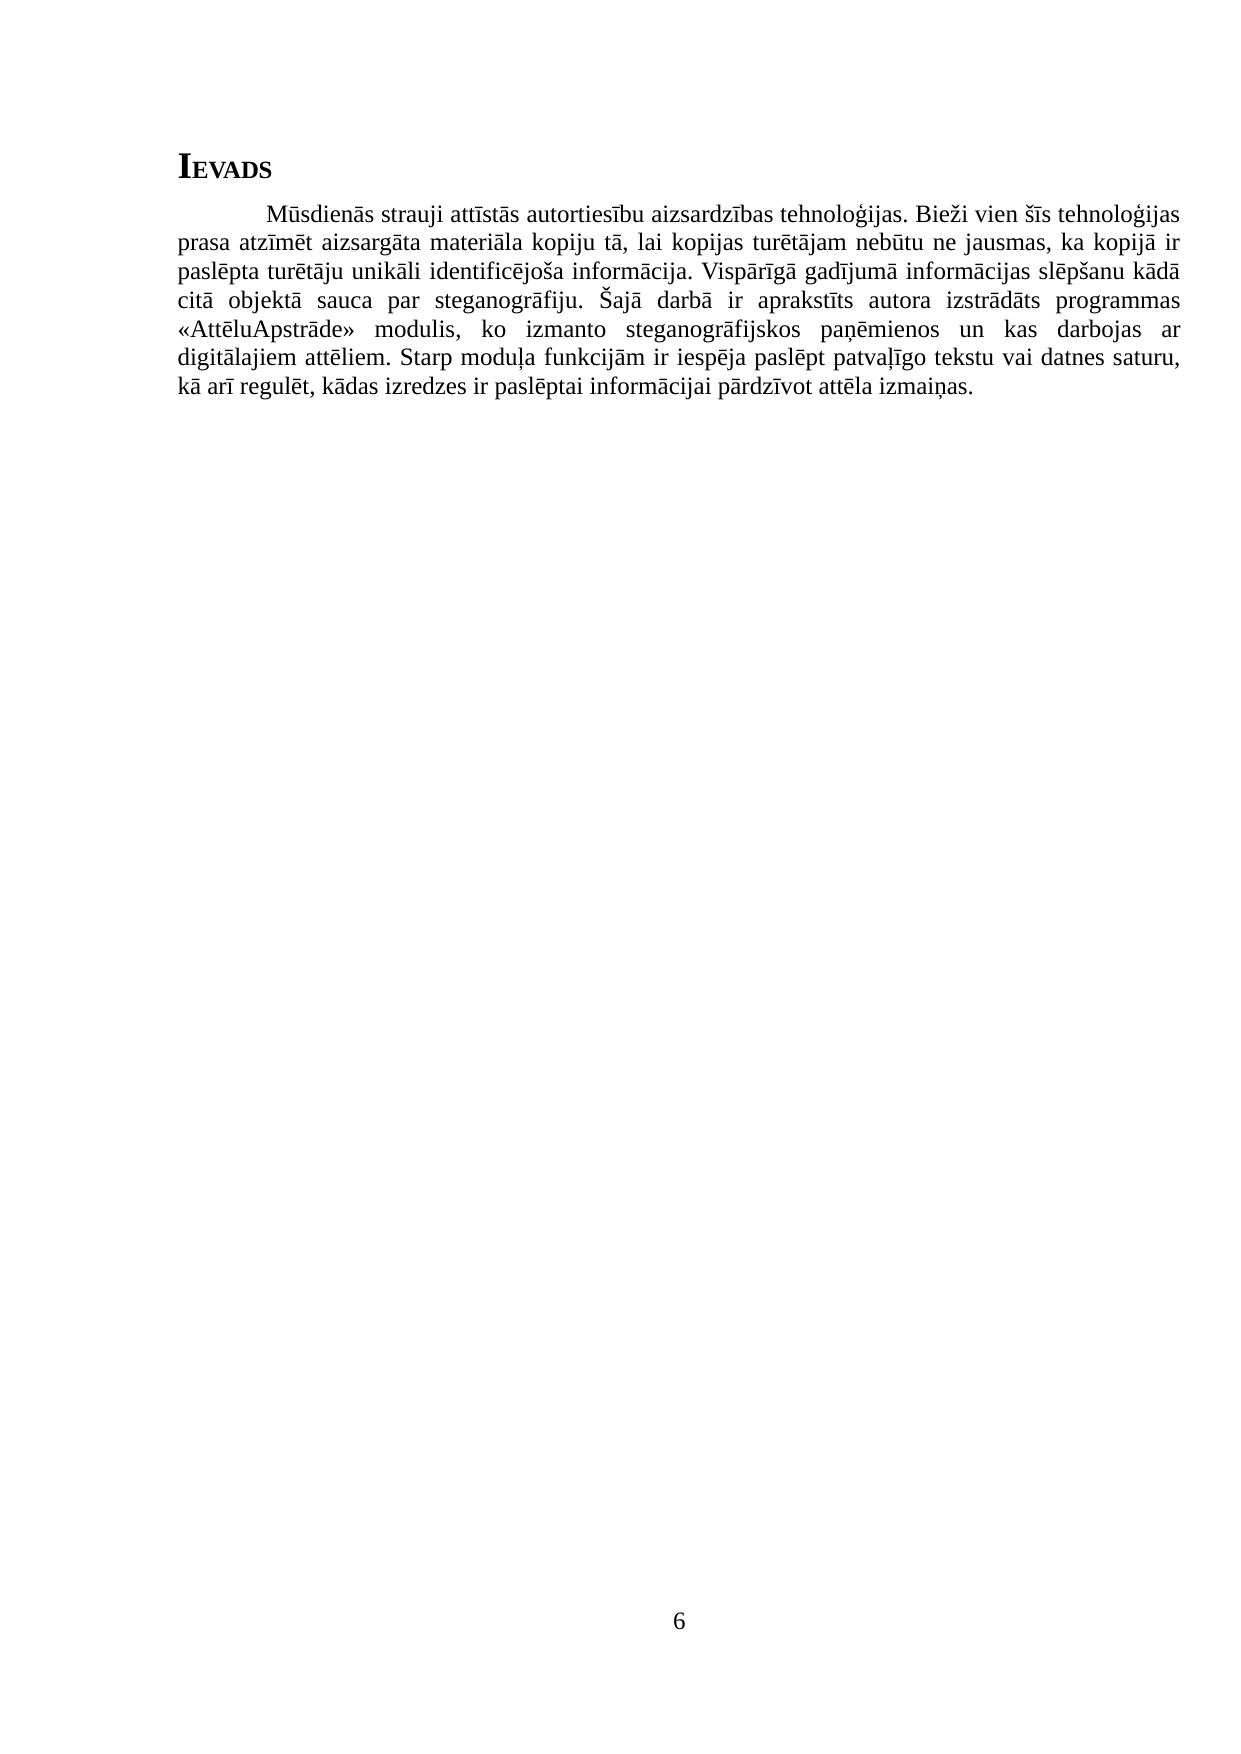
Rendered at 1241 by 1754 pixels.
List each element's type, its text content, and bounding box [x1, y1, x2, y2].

subtitle Ievads [177, 143, 1181, 186]
text Mūsdienās strauji attīstās autortiesību aizsardzības tehnoloģijas. Bieži vien šīs tehnoloģijas prasa atzīmēt aizsargāta materiāla kopiju tā, lai kopijas turētājam nebūtu ne jausmas, ka kopijā ir paslēpta turētāju unikāli identificējoša informācija. Vispārīgā gadījumā informācijas slēpšanu kādā citā objektā sauca par steganogrāfiju. Šajā darbā ir aprakstīts autora izstrādāts programmas «AttēluApstrāde» modulis, ko izmanto steganogrāfijskos paņēmienos un kas darbojas ar digitālajiem attēliem. Starp moduļa funkcijām ir iespēja paslēpt patvaļīgo tekstu vai datnes saturu, kā arī regulēt, kādas izredzes ir paslēptai informācijai pārdzīvot attēla izmaiņas. [177, 199, 1181, 400]
